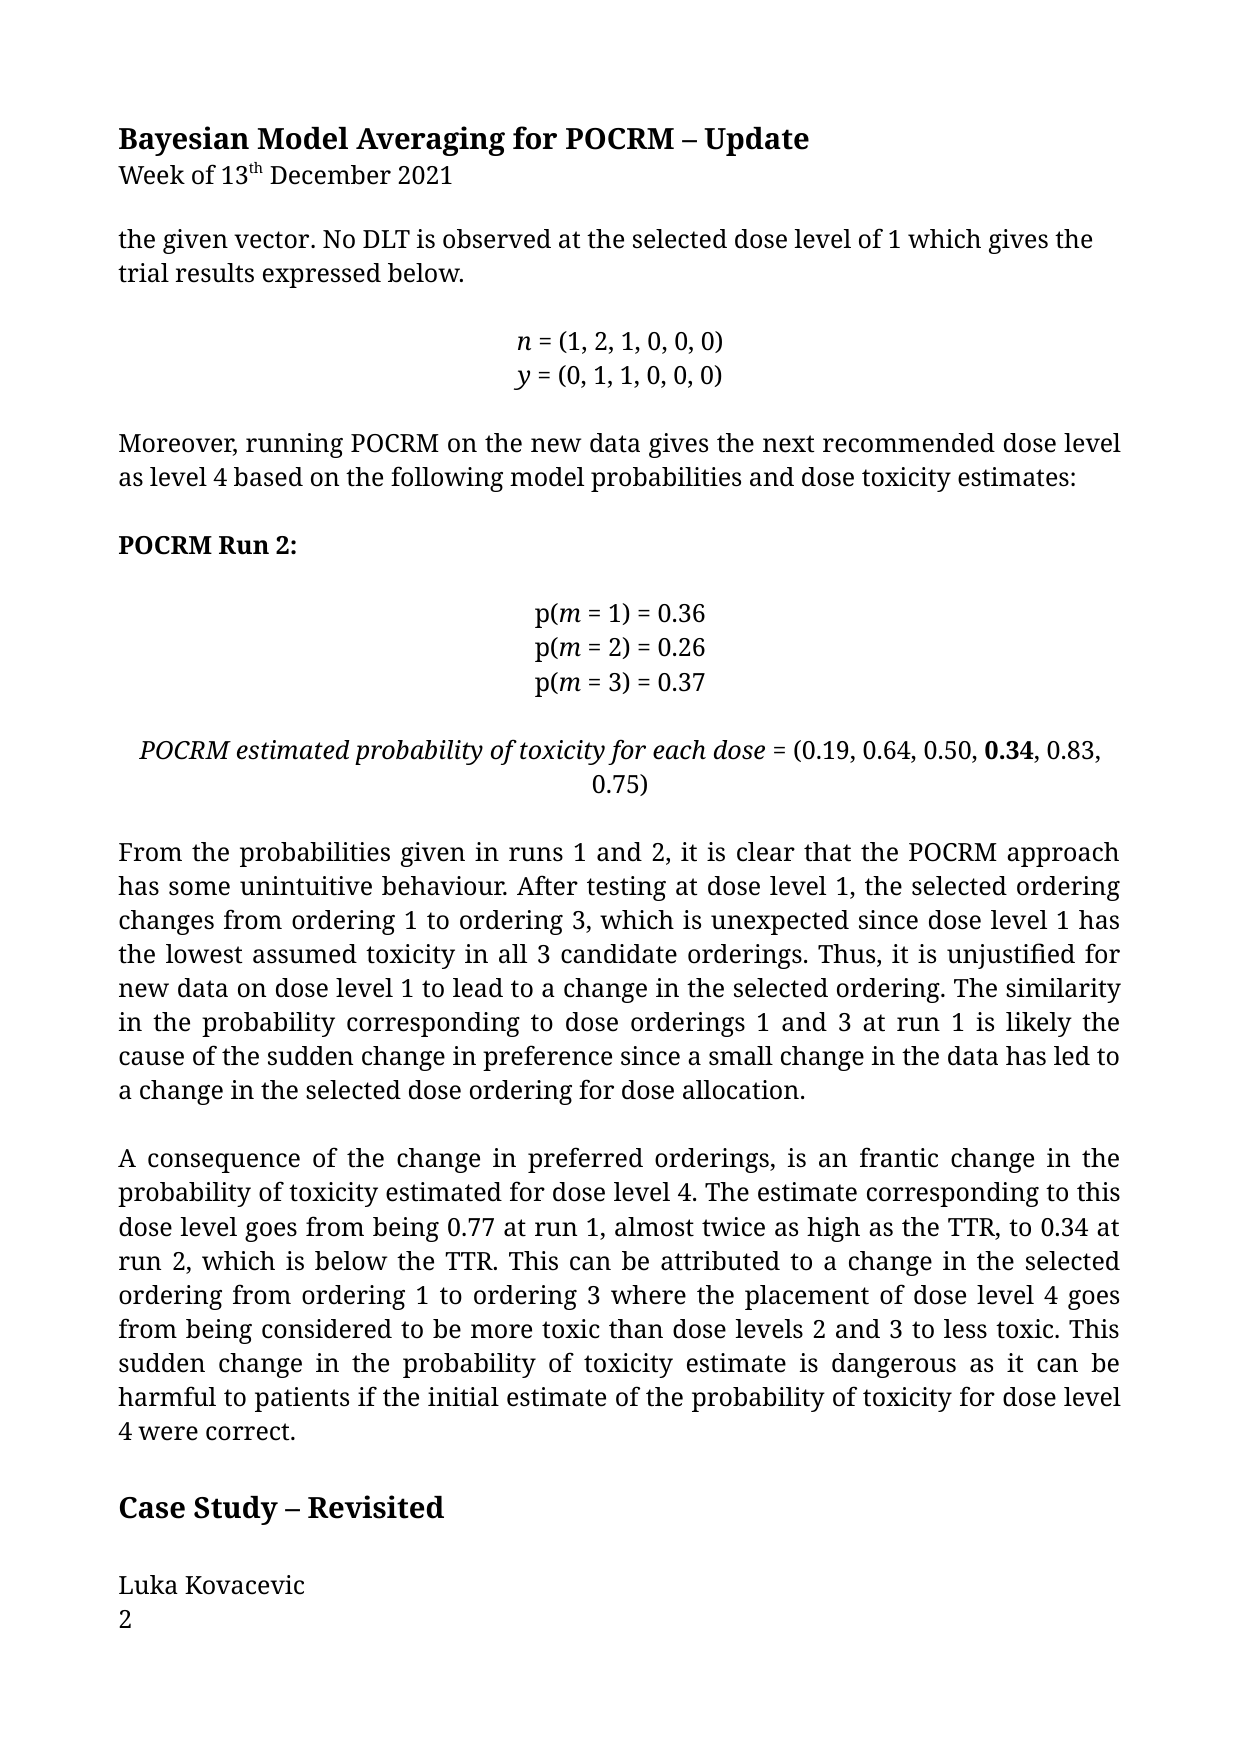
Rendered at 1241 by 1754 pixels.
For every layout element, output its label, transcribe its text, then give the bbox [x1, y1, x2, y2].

text A consequence of the change in preferred orderings, is an frantic change in the probability of toxicity estimated for dose level 4. The estimate corresponding to this dose level goes from being 0.77 at run 1, almost twice as high as the TTR, to 0.34 at run 2, which is below the TTR. This can be attributed to a change in the selected ordering from ordering 1 to ordering 3 where the placement of dose level 4 goes from being considered to be more toxic than dose levels 2 and 3 to less toxic. This sudden change in the probability of toxicity estimate is dangerous as it can be harmful to patients if the initial estimate of the probability of toxicity for dose level 4 were correct. [118, 1141, 1122, 1448]
text POCRM Run 2: [118, 528, 1122, 562]
text p(m = 2) = 0.26 [118, 630, 1122, 664]
text p(m = 3) = 0.37 [118, 664, 1122, 698]
text From the probabilities given in runs 1 and 2, it is clear that the POCRM approach has some unintuitive behaviour. After testing at dose level 1, the selected ordering changes from ordering 1 to ordering 3, which is unexpected since dose level 1 has the lowest assumed toxicity in all 3 candidate orderings. Thus, it is unjustified for new data on dose level 1 to lead to a change in the selected ordering. The similarity in the probability corresponding to dose orderings 1 and 3 at run 1 is likely the cause of the sudden change in preference since a small change in the data has led to a change in the selected dose ordering for dose allocation. [118, 834, 1122, 1107]
text Case Study – Revisited [118, 1487, 1122, 1527]
text y = (0, 1, 1, 0, 0, 0) [118, 358, 1122, 392]
text POCRM estimated probability of toxicity for each dose = (0.19, 0.64, 0.50, 0.34, 0.83, 0.75) [118, 732, 1122, 800]
text p(m = 1) = 0.36 [118, 596, 1122, 630]
text Moreover, running POCRM on the new data gives the next recommended dose level as level 4 based on the following model probabilities and dose toxicity estimates: [118, 426, 1122, 494]
text n = (1, 2, 1, 0, 0, 0) [118, 323, 1122, 358]
text the given vector. No DLT is observed at the selected dose level of 1 which gives the trial results expressed below. [118, 221, 1122, 289]
